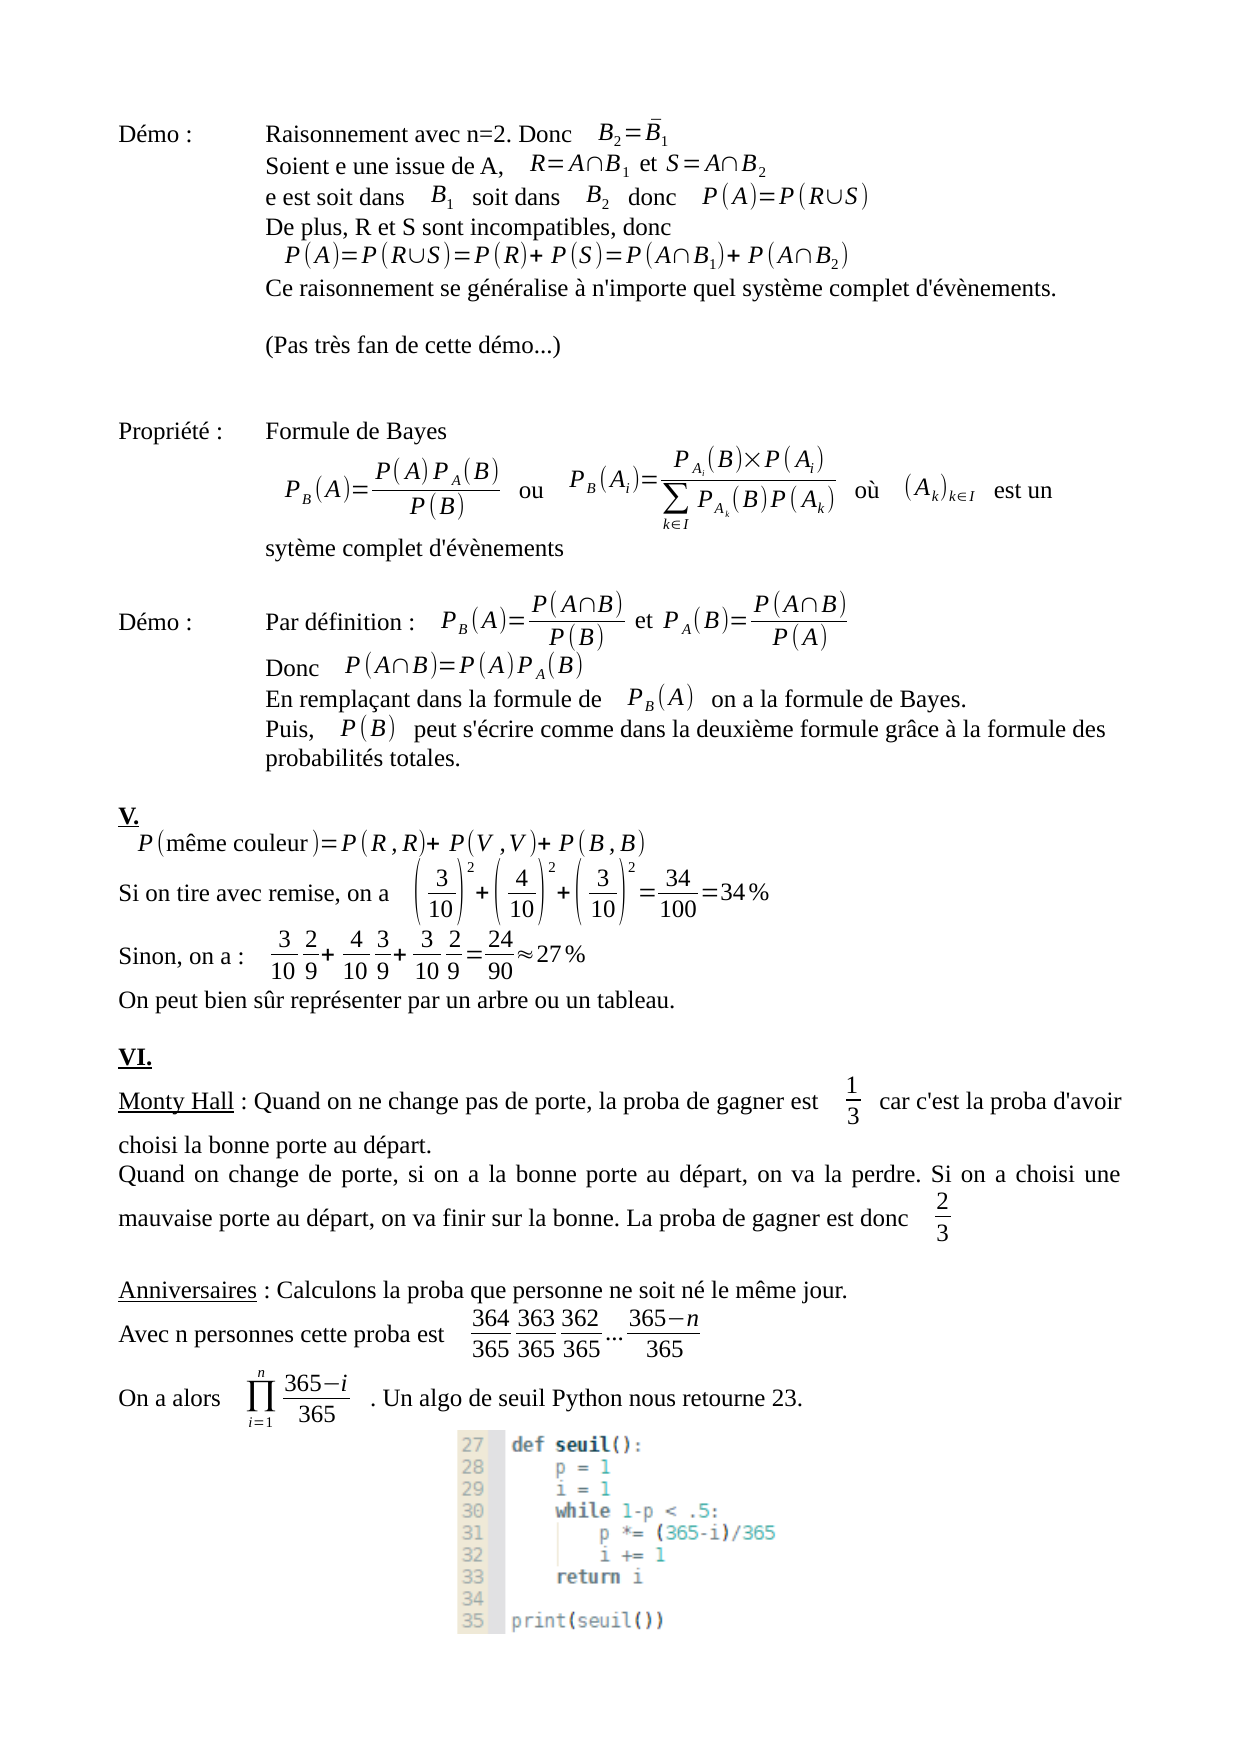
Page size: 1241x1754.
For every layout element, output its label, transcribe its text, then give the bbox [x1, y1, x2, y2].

text Ce raisonnement se généralise à n'importe quel système complet d'évènements. [118, 273, 1122, 301]
text VI. [118, 1042, 1122, 1071]
text Anniversaires : Calculons la proba que personne ne soit né le même jour. [118, 1276, 1122, 1304]
text Soient e une issue de A, [118, 149, 1122, 181]
text Donc [118, 652, 1122, 683]
text On peut bien sûr représenter par un arbre ou un tableau. [118, 985, 1122, 1014]
text Avec n personnes cette proba est [118, 1304, 1122, 1363]
text Monty Hall : Quand on ne change pas de porte, la proba de gagner est car c'est la proba d'avoir choisi la bonne porte au départ. [118, 1071, 1122, 1159]
text ou où est un sytème complet d'évènements [118, 445, 1122, 562]
text Démo : Raisonnement avec n=2. Donc [118, 118, 1122, 149]
text On a alors . Un algo de seuil Python nous retourne 23. [118, 1363, 1122, 1431]
text Sinon, on a : [118, 926, 1122, 985]
text De plus, R et S sont incompatibles, donc [118, 212, 1122, 241]
text Quand on change de porte, si on a la bonne porte au départ, on va la perdre. Si on a choisi une mauvaise porte au départ, on va finir sur la bonne. La proba de gagner est donc [118, 1159, 1122, 1247]
text Démo : Par définition : [118, 591, 1122, 652]
picture [457, 1430, 783, 1634]
text probabilités totales. [118, 743, 1122, 772]
text En remplaçant dans la formule de on a la formule de Bayes. [118, 683, 1122, 714]
text e est soit dans soit dans donc [118, 181, 1122, 212]
text (Pas très fan de cette démo...) [118, 330, 1122, 359]
text Propriété : Formule de Bayes [118, 416, 1122, 445]
text Puis, peut s'écrire comme dans la deuxième formule grâce à la formule des [118, 714, 1122, 743]
text Si on tire avec remise, on a [118, 858, 1122, 926]
text V. [118, 801, 1122, 829]
